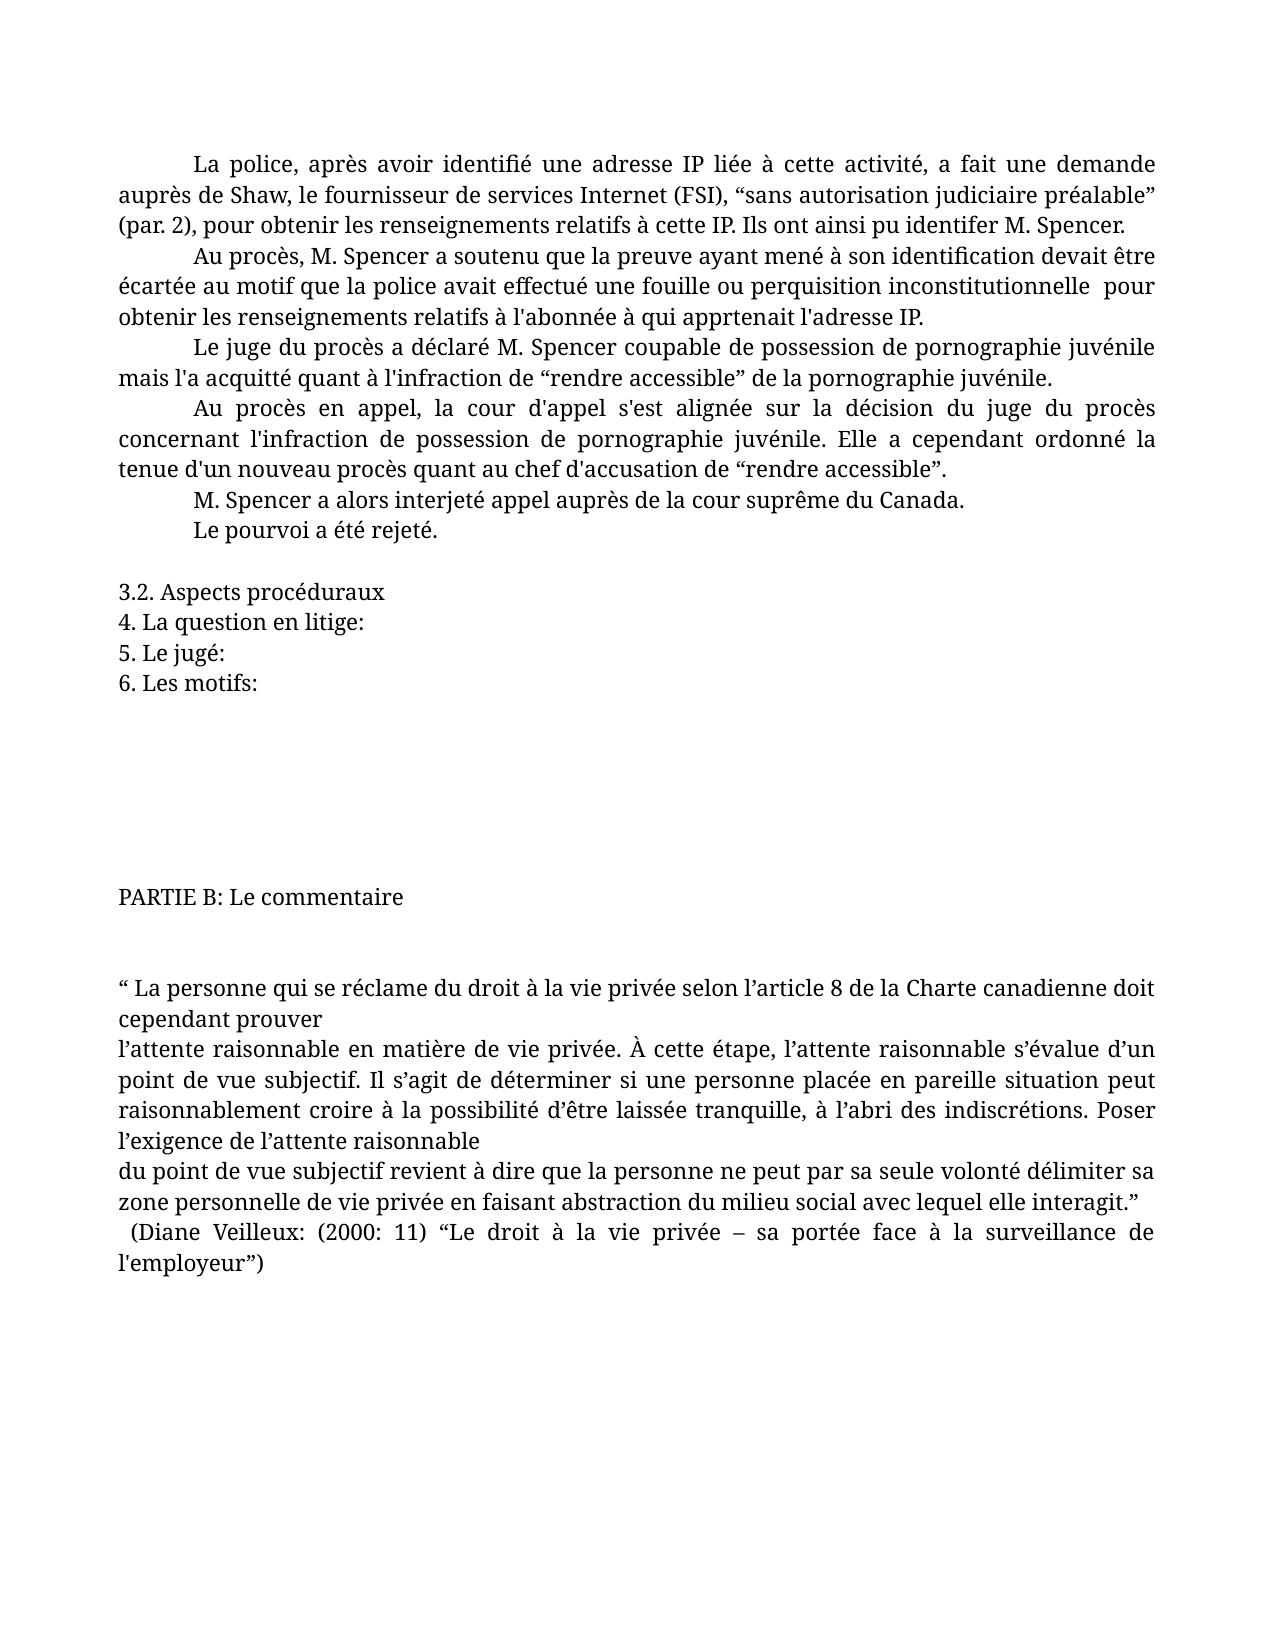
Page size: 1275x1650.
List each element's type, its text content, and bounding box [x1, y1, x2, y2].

text du point de vue subjectif revient à dire que la personne ne peut par sa seule volonté délimiter sa zone personnelle de vie privée en faisant abstraction du milieu social avec lequel elle interagit.” [118, 1156, 1157, 1217]
text M. Spencer a alors interjeté appel auprès de la cour suprême du Canada. [118, 484, 1157, 515]
text 6. Les motifs: [118, 667, 1157, 698]
text PARTIE B: Le commentaire [118, 881, 1157, 912]
text Au procès en appel, la cour d'appel s'est alignée sur la décision du juge du procès concernant l'infraction de possession de pornographie juvénile. Elle a cependant ordonné la tenue d'un nouveau procès quant au chef d'accusation de “rendre accessible”. [118, 393, 1157, 484]
text (Diane Veilleux: (2000: 11) “Le droit à la vie privée – sa portée face à la surveillance de l'employeur”) [118, 1217, 1157, 1278]
text Le juge du procès a déclaré M. Spencer coupable de possession de pornographie juvénile mais l'a acquitté quant à l'infraction de “rendre accessible” de la pornographie juvénile. [118, 332, 1157, 393]
text Au procès, M. Spencer a soutenu que la preuve ayant mené à son identification devait être écartée au motif que la police avait effectué une fouille ou perquisition inconstitutionnelle pour obtenir les renseignements relatifs à l'abonnée à qui apprtenait l'adresse IP. [118, 240, 1157, 332]
text l’attente raisonnable en matière de vie privée. À cette étape, l’attente raisonnable s’évalue d’un point de vue subjectif. Il s’agit de déterminer si une personne placée en pareille situation peut raisonnablement croire à la possibilité d’être laissée tranquille, à l’abri des indiscrétions. Poser l’exigence de l’attente raisonnable [118, 1034, 1157, 1156]
text 3.2. Aspects procéduraux [118, 576, 1157, 606]
text 4. La question en litige: [118, 606, 1157, 637]
text “ La personne qui se réclame du droit à la vie privée selon l’article 8 de la Charte canadienne doit cependant prouver [118, 973, 1157, 1034]
text 5. Le jugé: [118, 637, 1157, 667]
text Le pourvoi a été rejeté. [118, 515, 1157, 545]
text La police, après avoir identifié une adresse IP liée à cette activité, a fait une demande auprès de Shaw, le fournisseur de services Internet (FSI), “sans autorisation judiciaire préalable” (par. 2), pour obtenir les renseignements relatifs à cette IP. Ils ont ainsi pu identifer M. Spencer. [118, 149, 1157, 240]
